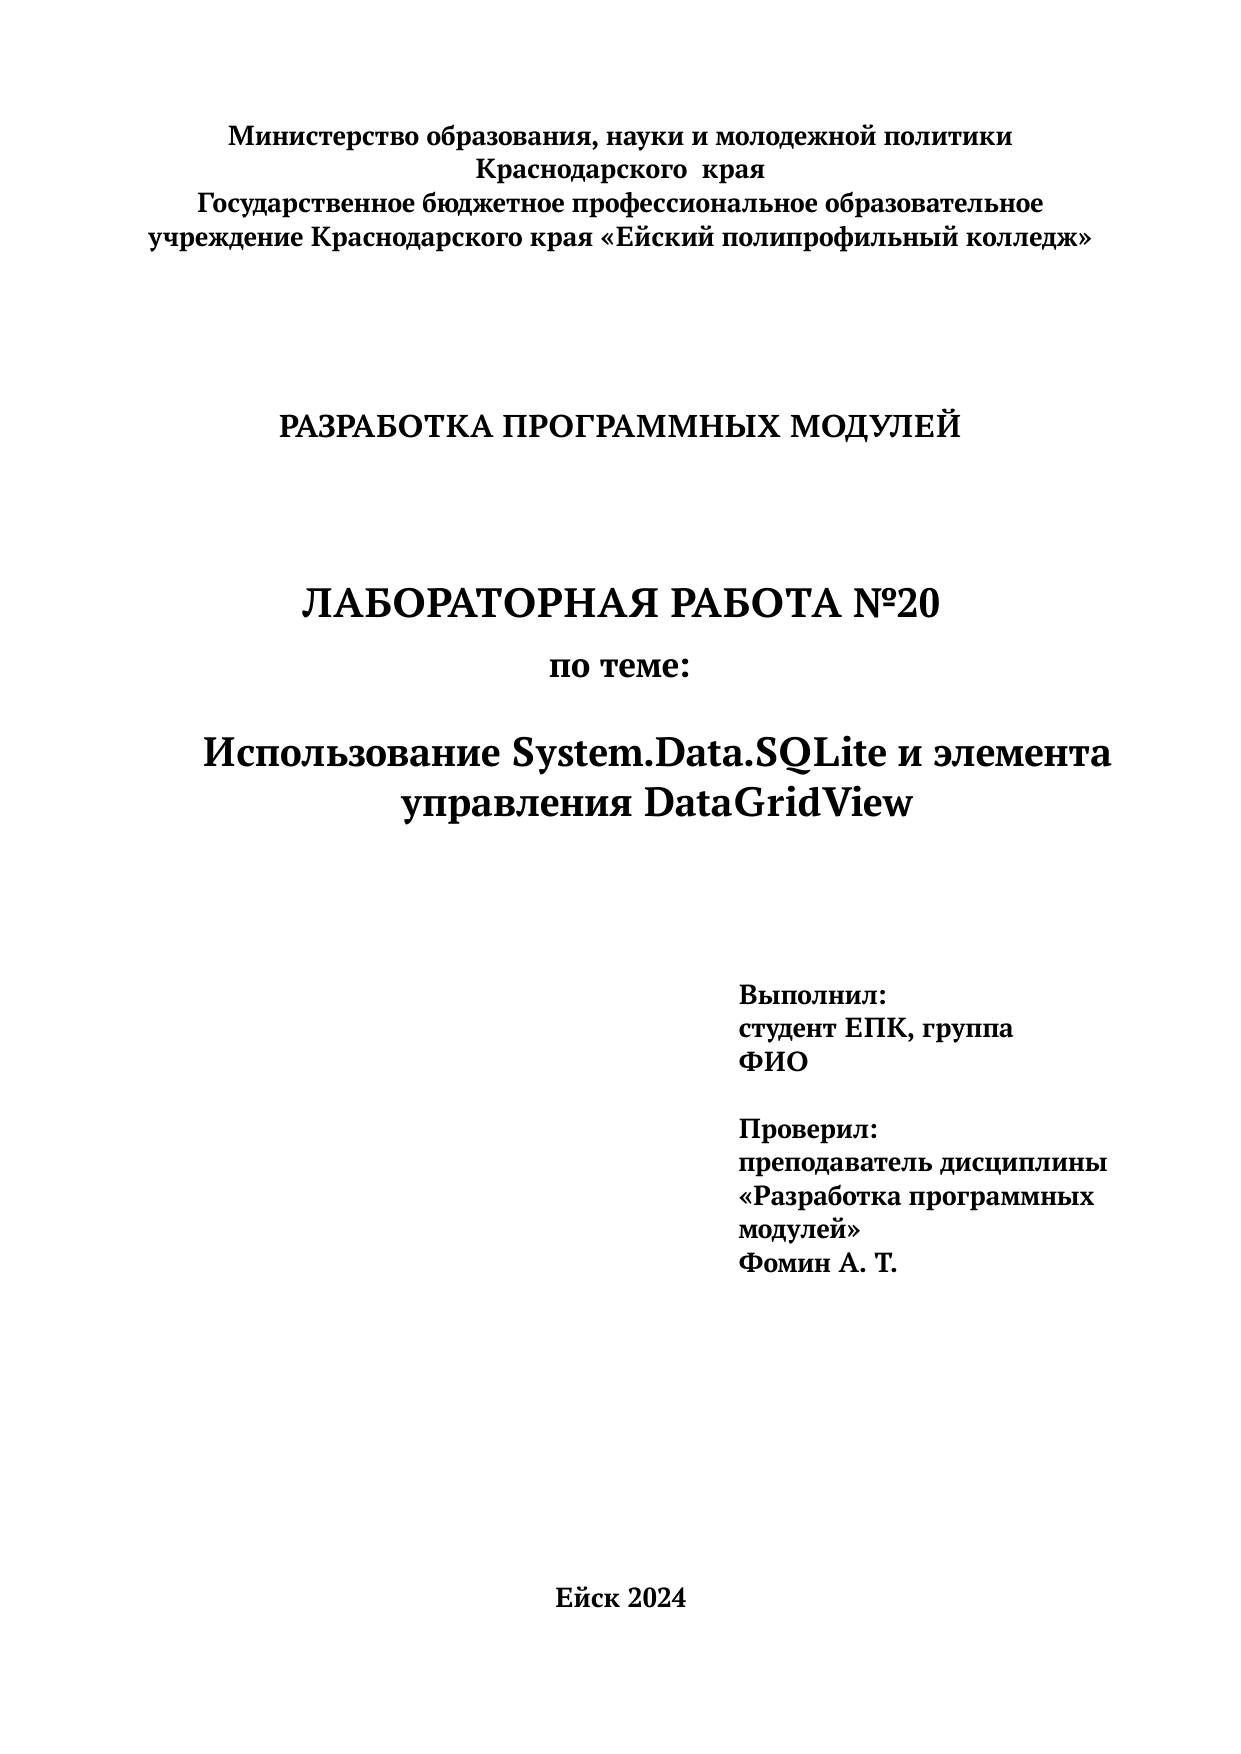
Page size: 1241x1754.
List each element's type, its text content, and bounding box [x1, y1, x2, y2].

text Министерство образования, науки и молодежной политики [118, 118, 1122, 152]
text студент ЕПК, группа [738, 1010, 1122, 1044]
text Краснодарского края [118, 152, 1122, 185]
text Выполнил: [738, 977, 1122, 1010]
text Использование System.Data.SQLite и элемента управления DataGridView [192, 726, 1122, 825]
text ЛАБОРАТОРНАЯ РАБОТА №20 [118, 577, 1122, 627]
text РАЗРАБОТКА ПРОГРАММНЫХ МОДУЛЕЙ [118, 406, 1122, 445]
text преподаватель дисциплины «Разработка программных модулей» [738, 1144, 1122, 1245]
text ФИО [738, 1044, 1122, 1077]
text Проверил: [738, 1111, 1122, 1144]
text Фомин А. Т. [738, 1245, 1122, 1279]
text Государственное бюджетное профессиональное образовательное учреждение Краснодарского края «Ейский полипрофильный колледж» [118, 185, 1122, 252]
text по теме: [118, 642, 1122, 686]
text Ейск 2024 [118, 1581, 1122, 1614]
